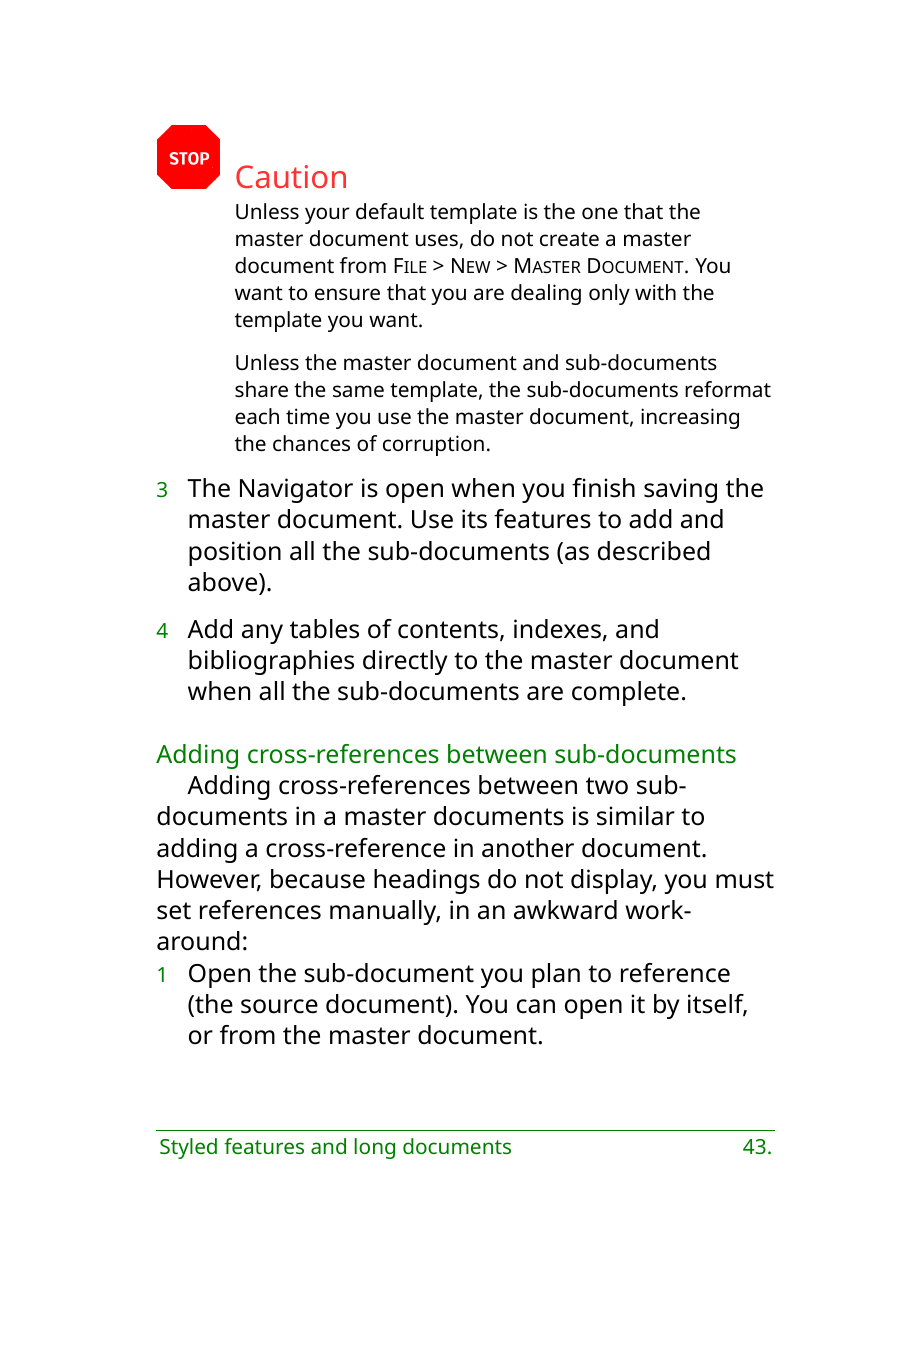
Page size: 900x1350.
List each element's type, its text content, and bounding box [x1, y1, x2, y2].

text Unless the master document and sub-documents share the same template, the sub-documents reformat each time you use the master document, increasing the chances of corruption. [234, 349, 775, 457]
subtitle Adding cross-references between sub-documents [156, 738, 775, 769]
list Caution [156, 125, 775, 198]
list Add any tables of contents, indexes, and bibliographies directly to the master document when all the sub-documents are complete. [156, 613, 775, 707]
text Unless your default template is the one that the master document uses, do not create a master document from File > New > Master Document. You want to ensure that you are dealing only with the template you want. [234, 198, 775, 333]
text Adding cross-references between two sub-documents in a master documents is similar to adding a cross-reference in another document. However, because headings do not display, you must set references manually, in an awkward work-around: [156, 769, 775, 957]
list Open the sub-document you plan to reference (the source document). You can open it by itself, or from the master document. [156, 957, 775, 1051]
picture [157, 125, 220, 189]
list The Navigator is open when you finish saving the master document. Use its features to add and position all the sub-documents (as described above). [156, 473, 775, 598]
